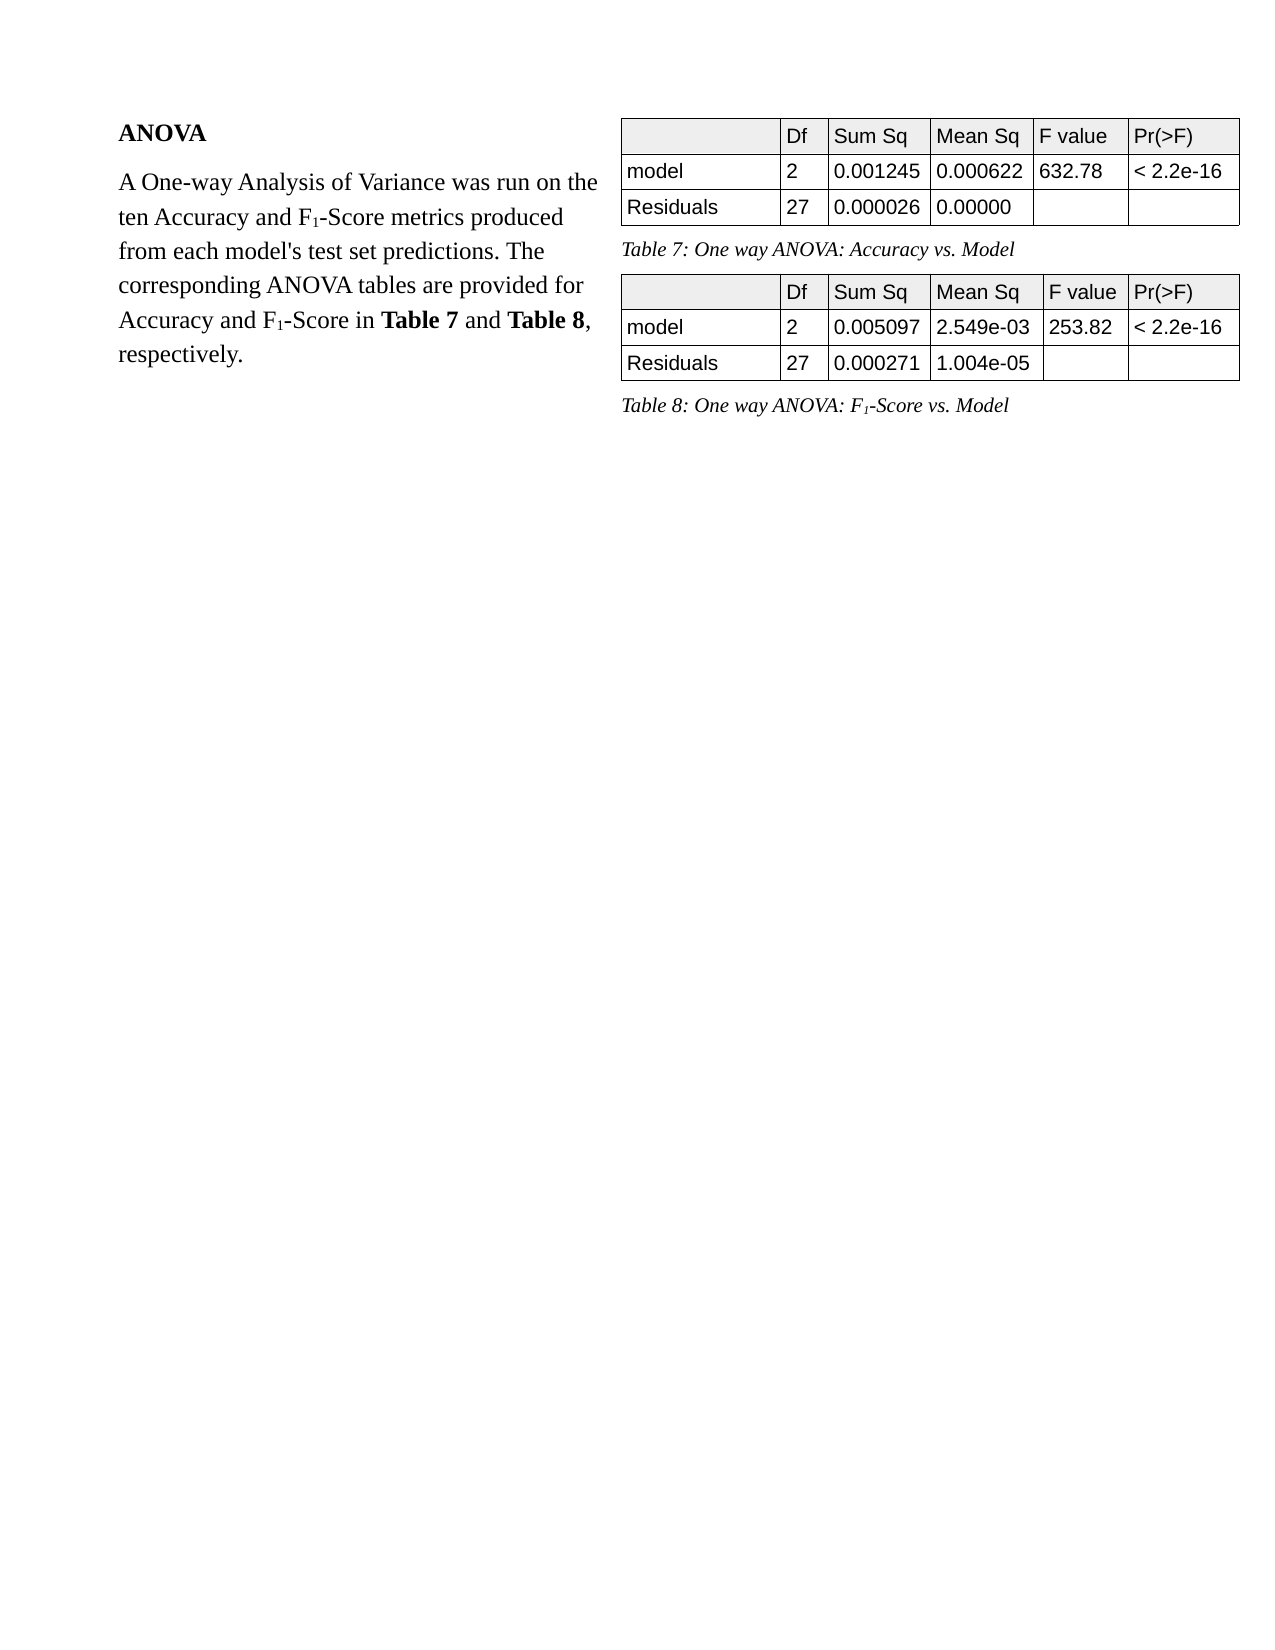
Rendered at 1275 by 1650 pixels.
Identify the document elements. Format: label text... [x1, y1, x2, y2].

table_cell model [622, 310, 780, 345]
table_header Pr(>F) [1129, 119, 1239, 153]
table_cell 0.005097 [829, 310, 930, 345]
table_header [622, 275, 780, 309]
table_header Df [781, 119, 828, 153]
table_cell model [622, 155, 780, 189]
table_cell 1.004e-05 [931, 346, 1043, 380]
text [621, 261, 1239, 274]
table_cell 2 [781, 155, 828, 189]
table_header Sum Sq [829, 119, 930, 153]
text Table 8: One way ANOVA: F1-Score vs. Model [621, 393, 1239, 417]
table_cell 0.000026 [829, 190, 930, 224]
text [621, 417, 1239, 458]
table_cell 632.78 [1034, 155, 1128, 189]
table_cell 0.00000 [931, 190, 1033, 224]
table_cell < 2.2e-16 [1129, 310, 1239, 345]
table_cell [1129, 190, 1239, 224]
table_header Df [781, 275, 828, 309]
table_cell 0.000271 [829, 346, 930, 380]
table_cell Residuals [622, 190, 780, 224]
table_cell 253.82 [1044, 310, 1128, 345]
text A One-way Analysis of Variance was run on the ten Accuracy and F1-Score metrics produced from each model's test set predictions. The corresponding ANOVA tables are provided for Accuracy and F1-Score in Table 7 and Table 8, respectively. [118, 167, 621, 368]
table_cell 2.549e-03 [931, 310, 1043, 345]
table_cell 2 [781, 310, 828, 345]
text Table 7: One way ANOVA: Accuracy vs. Model [621, 237, 1239, 261]
table_cell [1129, 346, 1239, 380]
table_header [622, 119, 780, 153]
table_header F value [1034, 119, 1128, 153]
table_cell [1034, 190, 1128, 224]
table_header Mean Sq [931, 275, 1043, 309]
table_cell Residuals [622, 346, 780, 380]
text [621, 381, 1239, 393]
text ANOVA [118, 118, 621, 147]
table_cell < 2.2e-16 [1129, 155, 1239, 189]
text [621, 226, 1239, 237]
table_cell 0.000622 [931, 155, 1033, 189]
table_header Pr(>F) [1129, 275, 1239, 309]
table_cell [1044, 346, 1128, 380]
table_cell 0.001245 [829, 155, 930, 189]
table_header Sum Sq [829, 275, 930, 309]
table_header F value [1044, 275, 1128, 309]
table_header Mean Sq [931, 119, 1033, 153]
table_cell 27 [781, 346, 828, 380]
table_cell 27 [781, 190, 828, 224]
